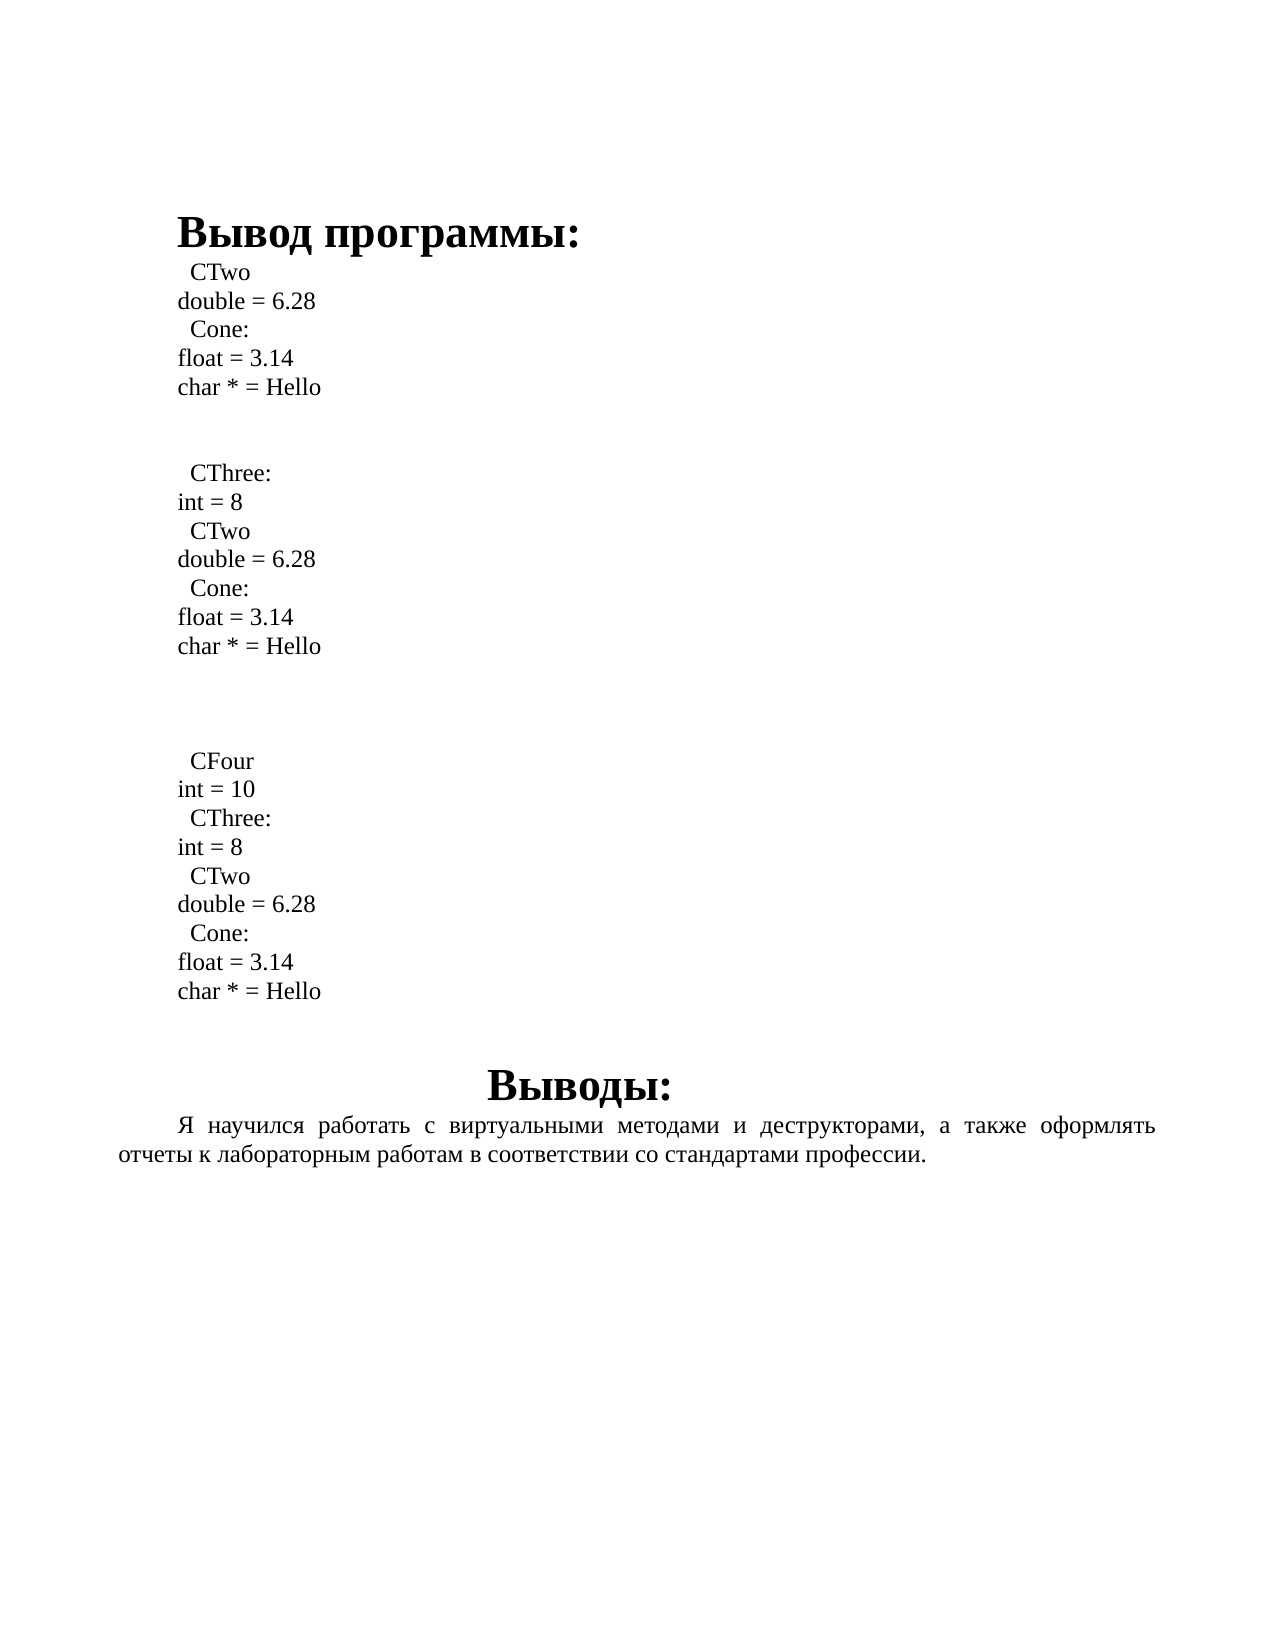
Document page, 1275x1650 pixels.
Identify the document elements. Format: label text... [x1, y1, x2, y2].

text CFour [118, 746, 1157, 774]
text int = 8 [118, 832, 1157, 861]
text float = 3.14 [118, 947, 1157, 976]
text char * = Hello [118, 631, 1157, 659]
text CTwo [118, 516, 1157, 544]
text float = 3.14 [118, 602, 1157, 631]
text Я научился работать с виртуальными методами и деструкторами, а также оформлять отчеты к лабораторным работам в соответствии со стандартами профессии. [118, 1110, 1157, 1167]
text CTwo [118, 257, 1157, 286]
text double = 6.28 [118, 286, 1157, 314]
text double = 6.28 [118, 889, 1157, 918]
text CTwo [118, 861, 1157, 889]
text Cone: [118, 573, 1157, 602]
text char * = Hello [118, 372, 1157, 401]
text float = 3.14 [118, 343, 1157, 372]
text int = 8 [118, 487, 1157, 516]
text CThree: [118, 803, 1157, 832]
text double = 6.28 [118, 544, 1157, 573]
text Cone: [118, 314, 1157, 343]
text Cone: [118, 918, 1157, 947]
text Выводы: [118, 1057, 1157, 1110]
text char * = Hello [118, 976, 1157, 1004]
text CThree: [118, 458, 1157, 487]
text Вывод программы: [118, 204, 1157, 257]
text int = 10 [118, 774, 1157, 803]
